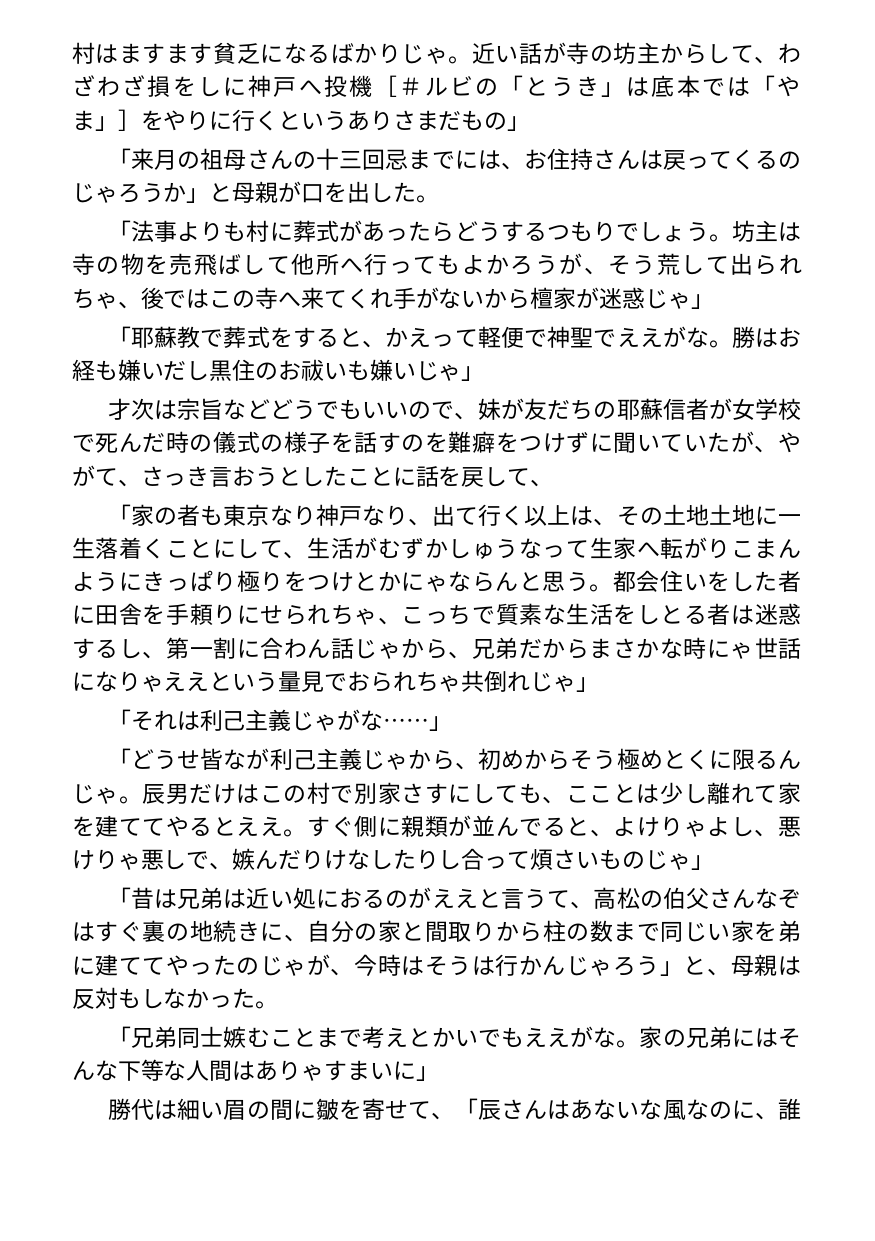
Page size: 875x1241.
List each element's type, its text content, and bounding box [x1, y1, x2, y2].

text 「来月の祖母さんの十三回忌までには、お住持さんは戻ってくるのじゃろうか」と母親が口を出した。 [72, 142, 802, 208]
text 「耶蘇教で葬式をすると、かえって軽便で神聖でええがな。勝はお経も嫌いだし黒住のお祓いも嫌いじゃ」 [72, 320, 802, 386]
text 「兄弟同士嫉むことまで考えとかいでもええがな。家の兄弟にはそんな下等な人間はありゃすまいに」 [72, 1020, 802, 1086]
text 「どうせ皆なが利己主義じゃから、初めからそう極めとくに限るんじゃ。辰男だけはこの村で別家さすにしても、こことは少し離れて家を建ててやるとええ。すぐ側に親類が並んでると、よけりゃよし、悪けりゃ悪しで、嫉んだりけなしたりし合って煩さいものじゃ」 [72, 742, 802, 875]
text 「家の者も東京なり神戸なり、出て行く以上は、その土地土地に一生落着くことにして、生活がむずかしゅうなって生家へ転がりこまんようにきっぱり極りをつけとかにゃならんと思う。都会住いをした者に田舎を手頼りにせられちゃ、こっちで質素な生活をしとる者は迷惑するし、第一割に合わん話じゃから、兄弟だからまさかな時にゃ世話になりゃええという量見でおられちゃ共倒れじゃ」 [72, 498, 802, 697]
text 才次は宗旨などどうでもいいので、妹が友だちの耶蘇信者が女学校で死んだ時の儀式の様子を話すのを難癖をつけずに聞いていたが、やがて、さっき言おうとしたことに話を戻して、 [72, 392, 802, 492]
text 勝代は細い眉の間に皺を寄せて、「辰さんはあないな風なのに、誰 [72, 1092, 802, 1126]
text 「それは利己主義じゃがな……」 [72, 703, 802, 736]
text 村はますます貧乏になるばかりじゃ。近い話が寺の坊主からして、わざわざ損をしに神戸へ投機［＃ルビの「とうき」は底本では「やま」］をやりに行くというありさまだもの」 [72, 36, 802, 136]
text 「昔は兄弟は近い処におるのがええと言うて、高松の伯父さんなぞはすぐ裏の地続きに、自分の家と間取りから柱の数まで同じい家を弟に建ててやったのじゃが、今時はそうは行かんじゃろう」と、母親は反対もしなかった。 [72, 881, 802, 1014]
text 「法事よりも村に葬式があったらどうするつもりでしょう。坊主は寺の物を売飛ばして他所へ行ってもよかろうが、そう荒して出られちゃ、後ではこの寺へ来てくれ手がないから檀家が迷惑じゃ」 [72, 214, 802, 314]
